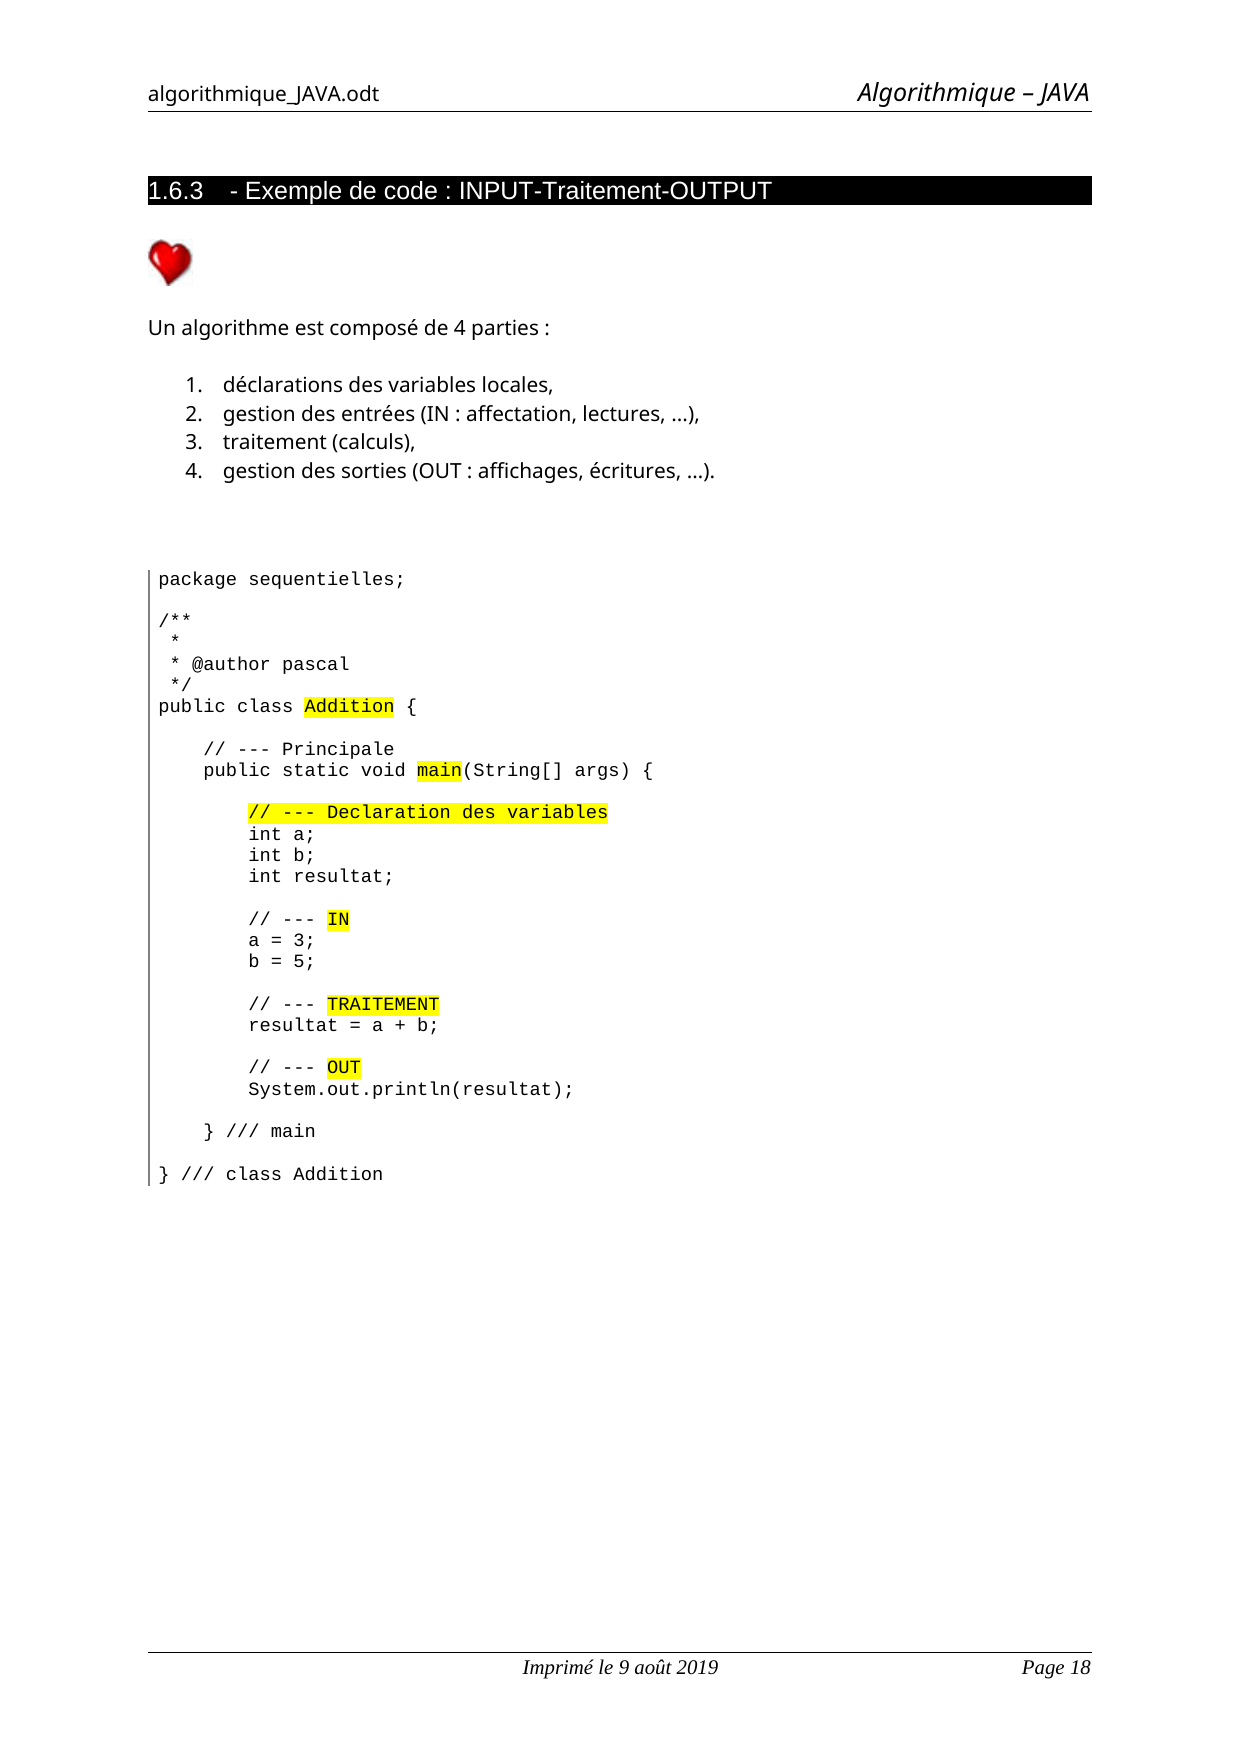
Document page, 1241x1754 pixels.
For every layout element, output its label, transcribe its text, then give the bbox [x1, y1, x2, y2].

text // --- TRAITEMENT [150, 994, 1092, 1016]
text /** [150, 612, 1092, 633]
text public class Addition { [150, 697, 1092, 718]
list traitement (calculs), [185, 427, 1092, 456]
text int resultat; [150, 867, 1092, 888]
text int a; [150, 824, 1092, 846]
picture [147, 239, 193, 286]
text // --- OUT [150, 1058, 1092, 1079]
text } /// main [150, 1122, 1092, 1143]
text package sequentielles; [148, 569, 1092, 591]
text */ [150, 676, 1092, 697]
list déclarations des variables locales, [185, 370, 1092, 399]
text int b; [150, 846, 1092, 867]
text } /// class Addition [150, 1164, 1092, 1186]
text * @author pascal [150, 654, 1092, 676]
text public static void main(String[] args) { [150, 761, 1092, 782]
text a = 3; [150, 931, 1092, 952]
text resultat = a + b; [150, 1016, 1092, 1037]
list gestion des sorties (OUT : affichages, écritures, …). [185, 456, 1092, 484]
text System.out.println(resultat); [150, 1079, 1092, 1101]
text // --- Principale [150, 739, 1092, 761]
text // --- IN [150, 909, 1092, 931]
text * [150, 633, 1092, 654]
text // --- Declaration des variables [150, 803, 1092, 824]
text Un algorithme est composé de 4 parties : [148, 313, 1092, 342]
list gestion des entrées (IN : affectation, lectures, ...), [185, 399, 1092, 427]
text b = 5; [150, 952, 1092, 973]
subtitle - Exemple de code : INPUT-Traitement-OUTPUT [148, 176, 1092, 205]
